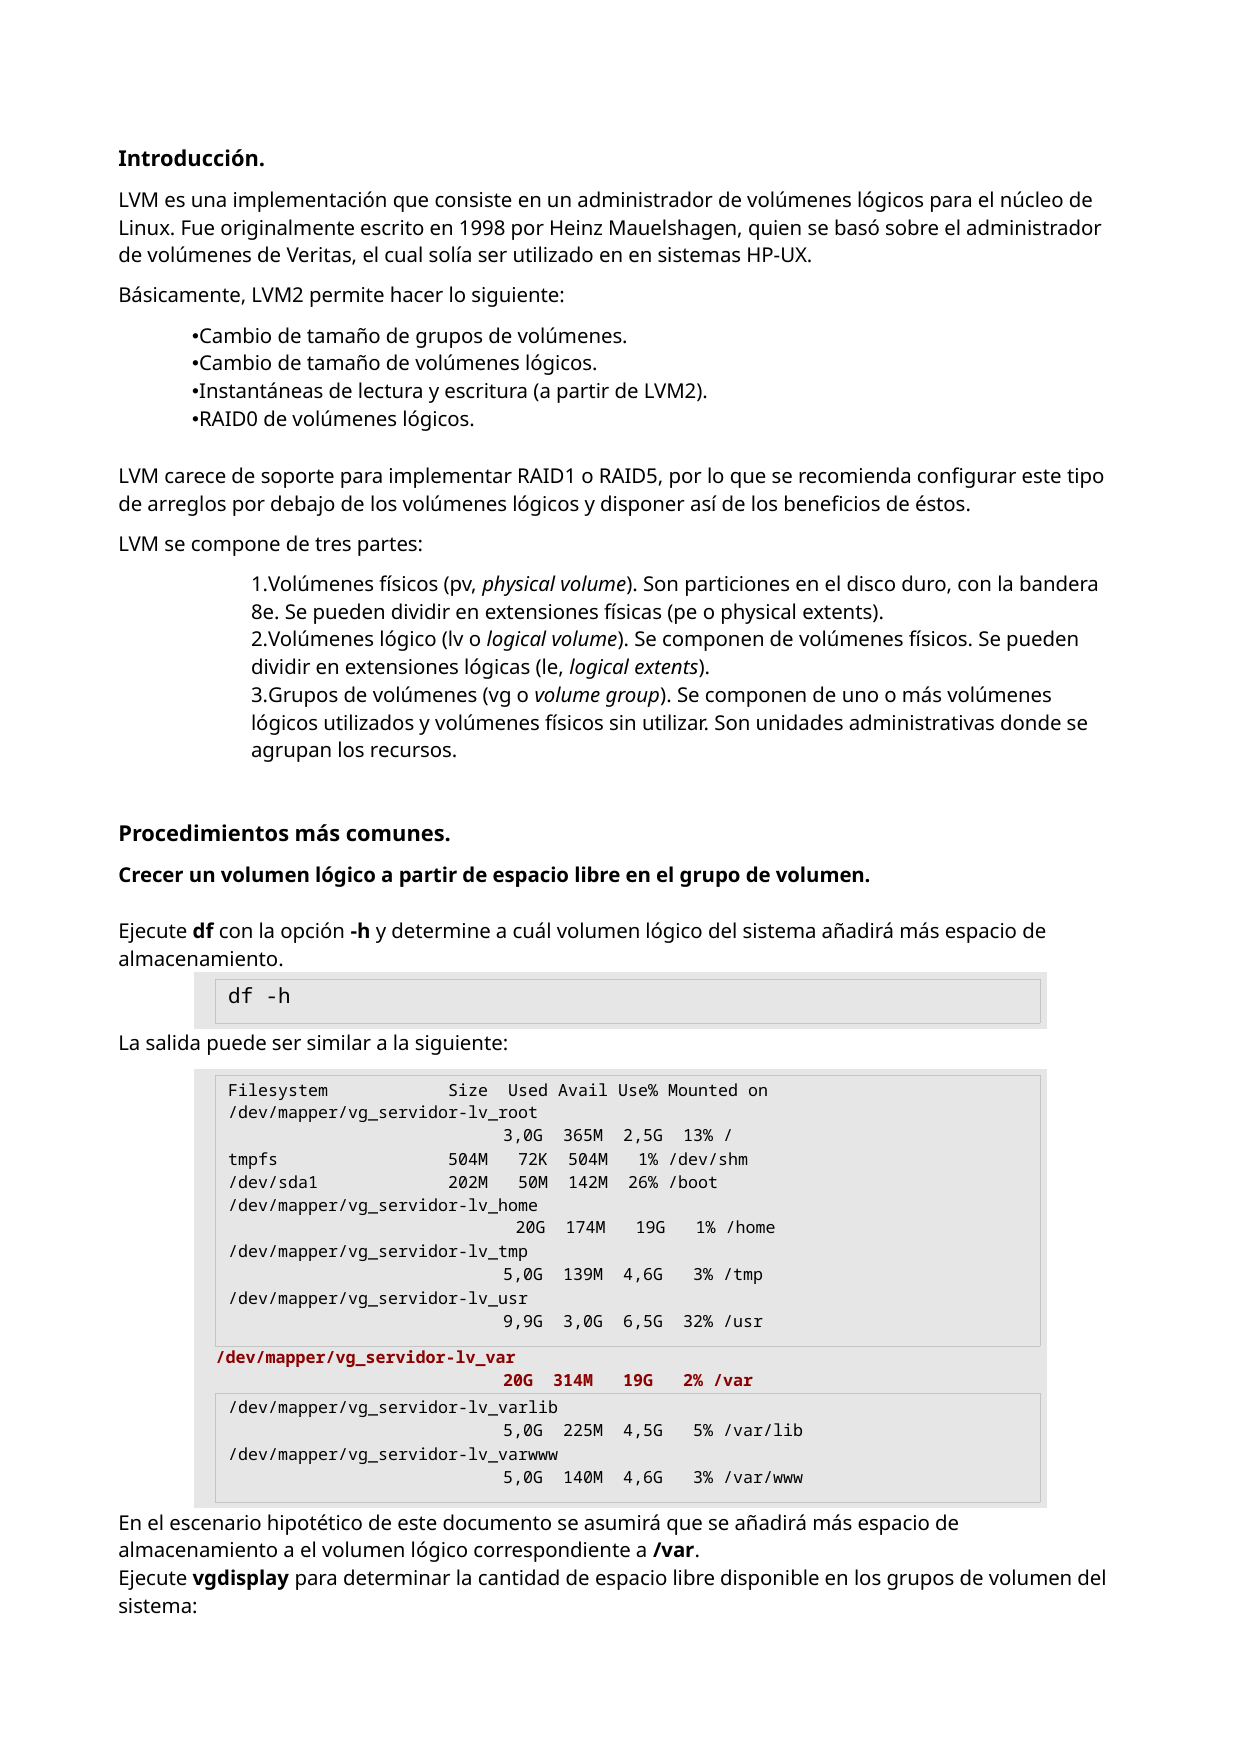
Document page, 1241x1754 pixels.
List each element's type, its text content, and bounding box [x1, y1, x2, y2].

text LVM es una implementación que consiste en un administrador de volúmenes lógicos para el núcleo de Linux. Fue originalmente escrito en 1998 por Heinz Mauelshagen, quien se basó sobre el administrador de volúmenes de Veritas, el cual solía ser utilizado en en sistemas HP-UX. [118, 185, 1122, 268]
text Ejecute vgdisplay para determinar la cantidad de espacio libre disponible en los grupos de volumen del sistema: [118, 1564, 1122, 1619]
list Volúmenes lógico (lv o logical volume). Se componen de volúmenes físicos. Se pueden dividir en extensiones lógicas (le, logical extents). [177, 625, 1122, 681]
text En el escenario hipotético de este documento se asumirá que se añadirá más espacio de almacenamiento a el volumen lógico correspondiente a /var. [118, 1508, 1122, 1564]
list Cambio de tamaño de grupos de volúmenes. [118, 321, 1122, 349]
table_header df -h [194, 972, 1047, 1029]
list Cambio de tamaño de volúmenes lógicos. [118, 349, 1122, 377]
text Ejecute df con la opción -h y determine a cuál volumen lógico del sistema añadirá más espacio de almacenamiento. [118, 917, 1122, 972]
list RAID0 de volúmenes lógicos. [118, 404, 1122, 432]
text LVM se compone de tres partes: [118, 529, 1122, 557]
subtitle Introducción. [118, 143, 1122, 173]
list Grupos de volúmenes (vg o volume group). Se componen de uno o más volúmenes lógicos utilizados y volúmenes físicos sin utilizar. Son unidades administrativas donde se agrupan los recursos. [177, 681, 1122, 764]
subtitle Procedimientos más comunes. [118, 818, 1122, 848]
text Básicamente, LVM2 permite hacer lo siguiente: [118, 281, 1122, 309]
text LVM carece de soporte para implementar RAID1 o RAID5, por lo que se recomienda configurar este tipo de arreglos por debajo de los volúmenes lógicos y disponer así de los beneficios de éstos. [118, 462, 1122, 517]
table_header Filesystem Size Used Avail Use% Mounted on /dev/mapper/vg_servidor-lv_root 3,0G 365M 2,5G 13% / tmpfs 504M 72K 504M 1% /dev/shm /dev/sda1 202M 50M 142M 26% /boot /dev/mapper/vg_servidor-lv_home 20G 174M 19G 1% /home /dev/mapper/vg_servidor-lv_tmp 5,0G 139M 4,6G 3% /tmp /dev/mapper/vg_servidor-lv_usr 9,9G 3,0G 6,5G 32% /usr /dev/mapper/vg_servidor-lv_var 20G 314M 19G 2% /var /dev/mapper/vg_servidor-lv_varlib 5,0G 225M 4,5G 5% /var/lib /dev/mapper/vg_servidor-lv_varwww 5,0G 140M 4,6G 3% /var/www [194, 1069, 1047, 1508]
text La salida puede ser similar a la siguiente: [118, 1029, 1122, 1057]
list Instantáneas de lectura y escritura (a partir de LVM2). [118, 377, 1122, 404]
list Volúmenes físicos (pv, physical volume). Son particiones en el disco duro, con la bandera 8e. Se pueden dividir en extensiones físicas (pe o physical extents). [177, 570, 1122, 625]
subtitle Crecer un volumen lógico a partir de espacio libre en el grupo de volumen. [118, 860, 1122, 888]
